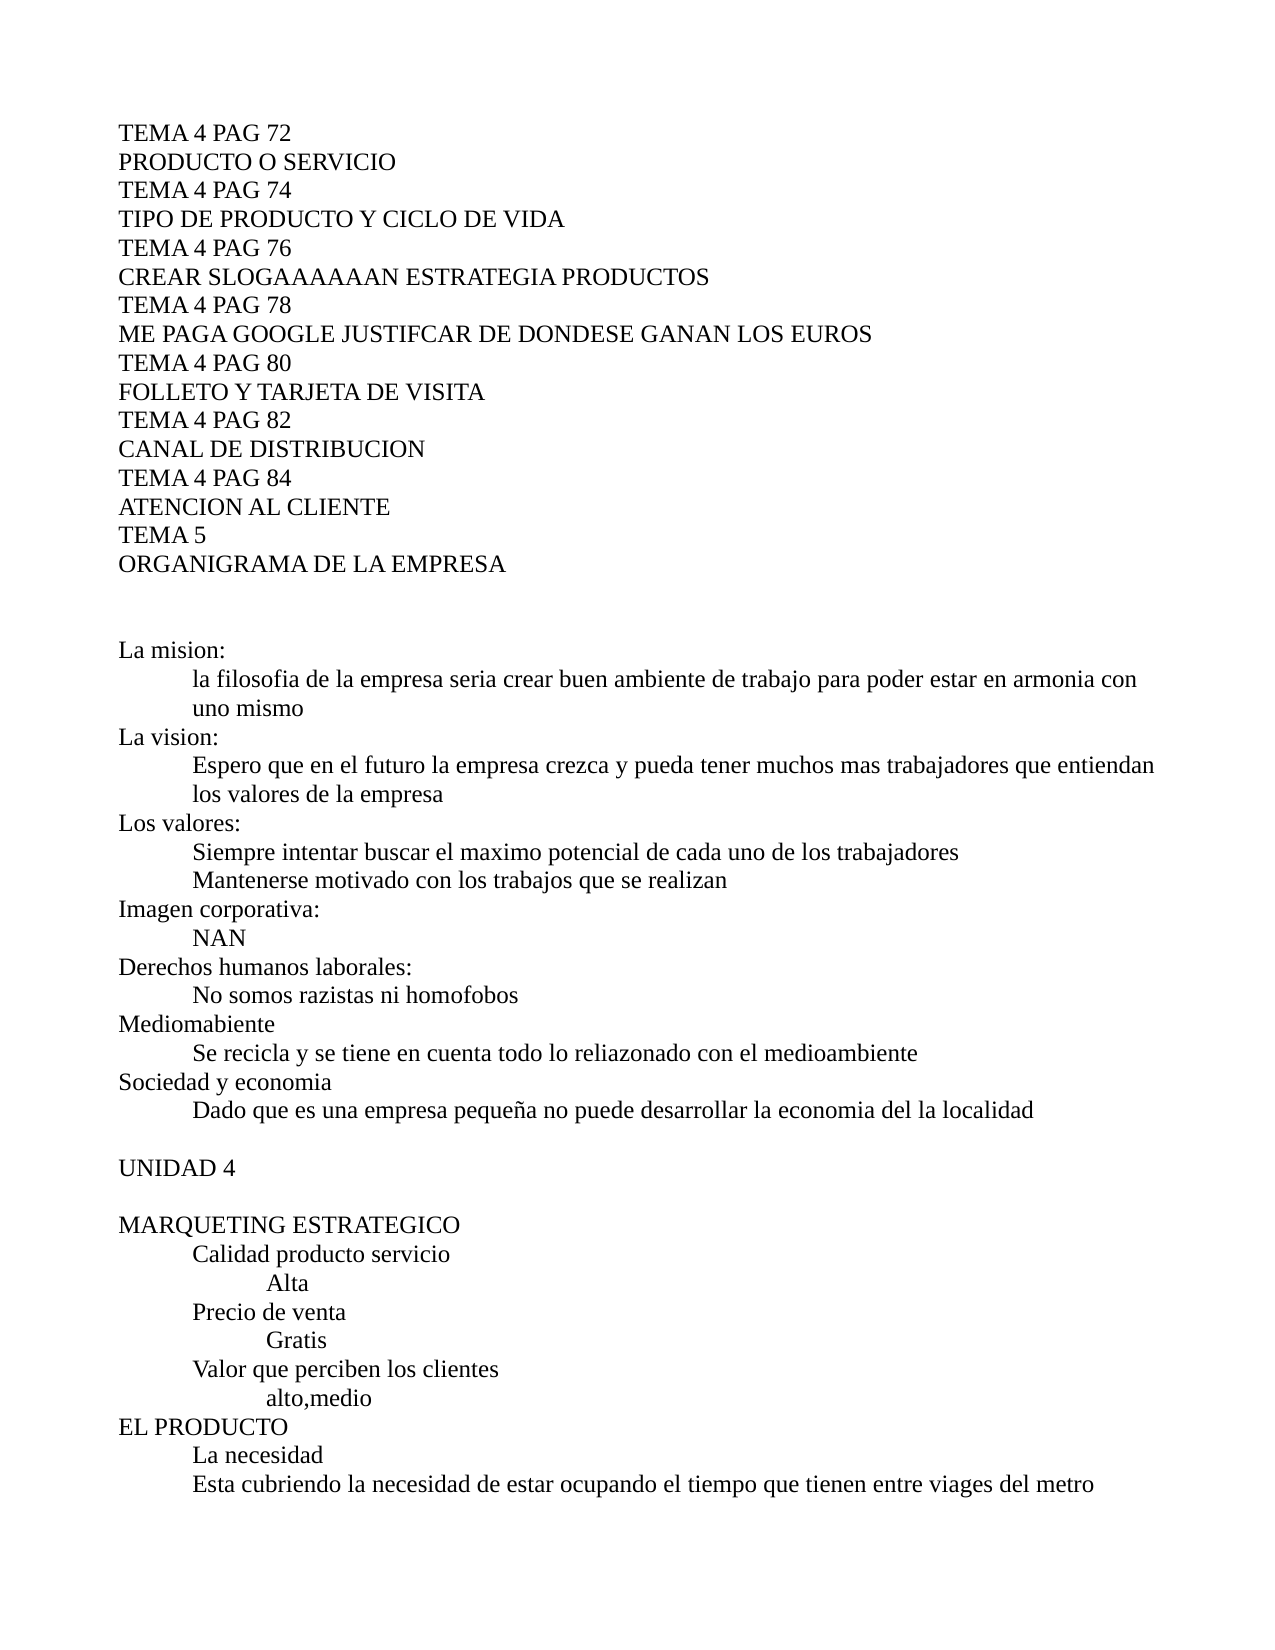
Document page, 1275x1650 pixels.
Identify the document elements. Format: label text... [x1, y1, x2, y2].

text TEMA 5 [118, 521, 1157, 549]
text TEMA 4 PAG 78 [118, 291, 1157, 319]
text PRODUCTO O SERVICIO [118, 147, 1157, 176]
text Los valores: [118, 808, 1157, 837]
text TEMA 4 PAG 80 [118, 348, 1157, 377]
text ME PAGA GOOGLE JUSTIFCAR DE DONDESE GANAN LOS EUROS [118, 319, 1157, 348]
text Dado que es una empresa pequeña no puede desarrollar la economia del la localidad [118, 1096, 1157, 1124]
text CREAR SLOGAAAAAAN ESTRATEGIA PRODUCTOS [118, 262, 1157, 291]
text Sociedad y economia [118, 1067, 1157, 1096]
text CANAL DE DISTRIBUCION [118, 434, 1157, 463]
text Siempre intentar buscar el maximo potencial de cada uno de los trabajadores [118, 837, 1157, 866]
text ATENCION AL CLIENTE [118, 492, 1157, 521]
text Gratis [118, 1326, 1157, 1354]
text TEMA 4 PAG 74 [118, 176, 1157, 204]
text Mediomabiente [118, 1009, 1157, 1038]
text la filosofia de la empresa seria crear buen ambiente de trabajo para poder estar en armonia con uno mismo [118, 664, 1157, 722]
text NAN [118, 923, 1157, 952]
text La mision: [118, 636, 1157, 664]
text Calidad producto servicio [118, 1239, 1157, 1268]
text Imagen corporativa: [118, 894, 1157, 923]
text La vision: [118, 722, 1157, 751]
text TEMA 4 PAG 72 [118, 118, 1157, 147]
text TEMA 4 PAG 76 [118, 233, 1157, 262]
text UNIDAD 4 [118, 1153, 1157, 1182]
text TIPO DE PRODUCTO Y CICLO DE VIDA [118, 204, 1157, 233]
text Se recicla y se tiene en cuenta todo lo reliazonado con el medioambiente [118, 1038, 1157, 1067]
text ORGANIGRAMA DE LA EMPRESA [118, 549, 1157, 578]
text Precio de venta [118, 1297, 1157, 1326]
text MARQUETING ESTRATEGICO [118, 1211, 1157, 1239]
text Derechos humanos laborales: [118, 952, 1157, 981]
text TEMA 4 PAG 82 [118, 406, 1157, 434]
text No somos razistas ni homofobos [118, 981, 1157, 1009]
text Mantenerse motivado con los trabajos que se realizan [118, 866, 1157, 894]
text Espero que en el futuro la empresa crezca y pueda tener muchos mas trabajadores que entiendan los valores de la empresa [118, 751, 1157, 808]
text La necesidad [118, 1441, 1157, 1469]
text Valor que perciben los clientes [118, 1354, 1157, 1383]
text TEMA 4 PAG 84 [118, 463, 1157, 492]
text EL PRODUCTO [118, 1412, 1157, 1441]
text FOLLETO Y TARJETA DE VISITA [118, 377, 1157, 406]
text alto,medio [118, 1383, 1157, 1412]
text Alta [118, 1268, 1157, 1297]
text Esta cubriendo la necesidad de estar ocupando el tiempo que tienen entre viages del metro [118, 1469, 1157, 1498]
